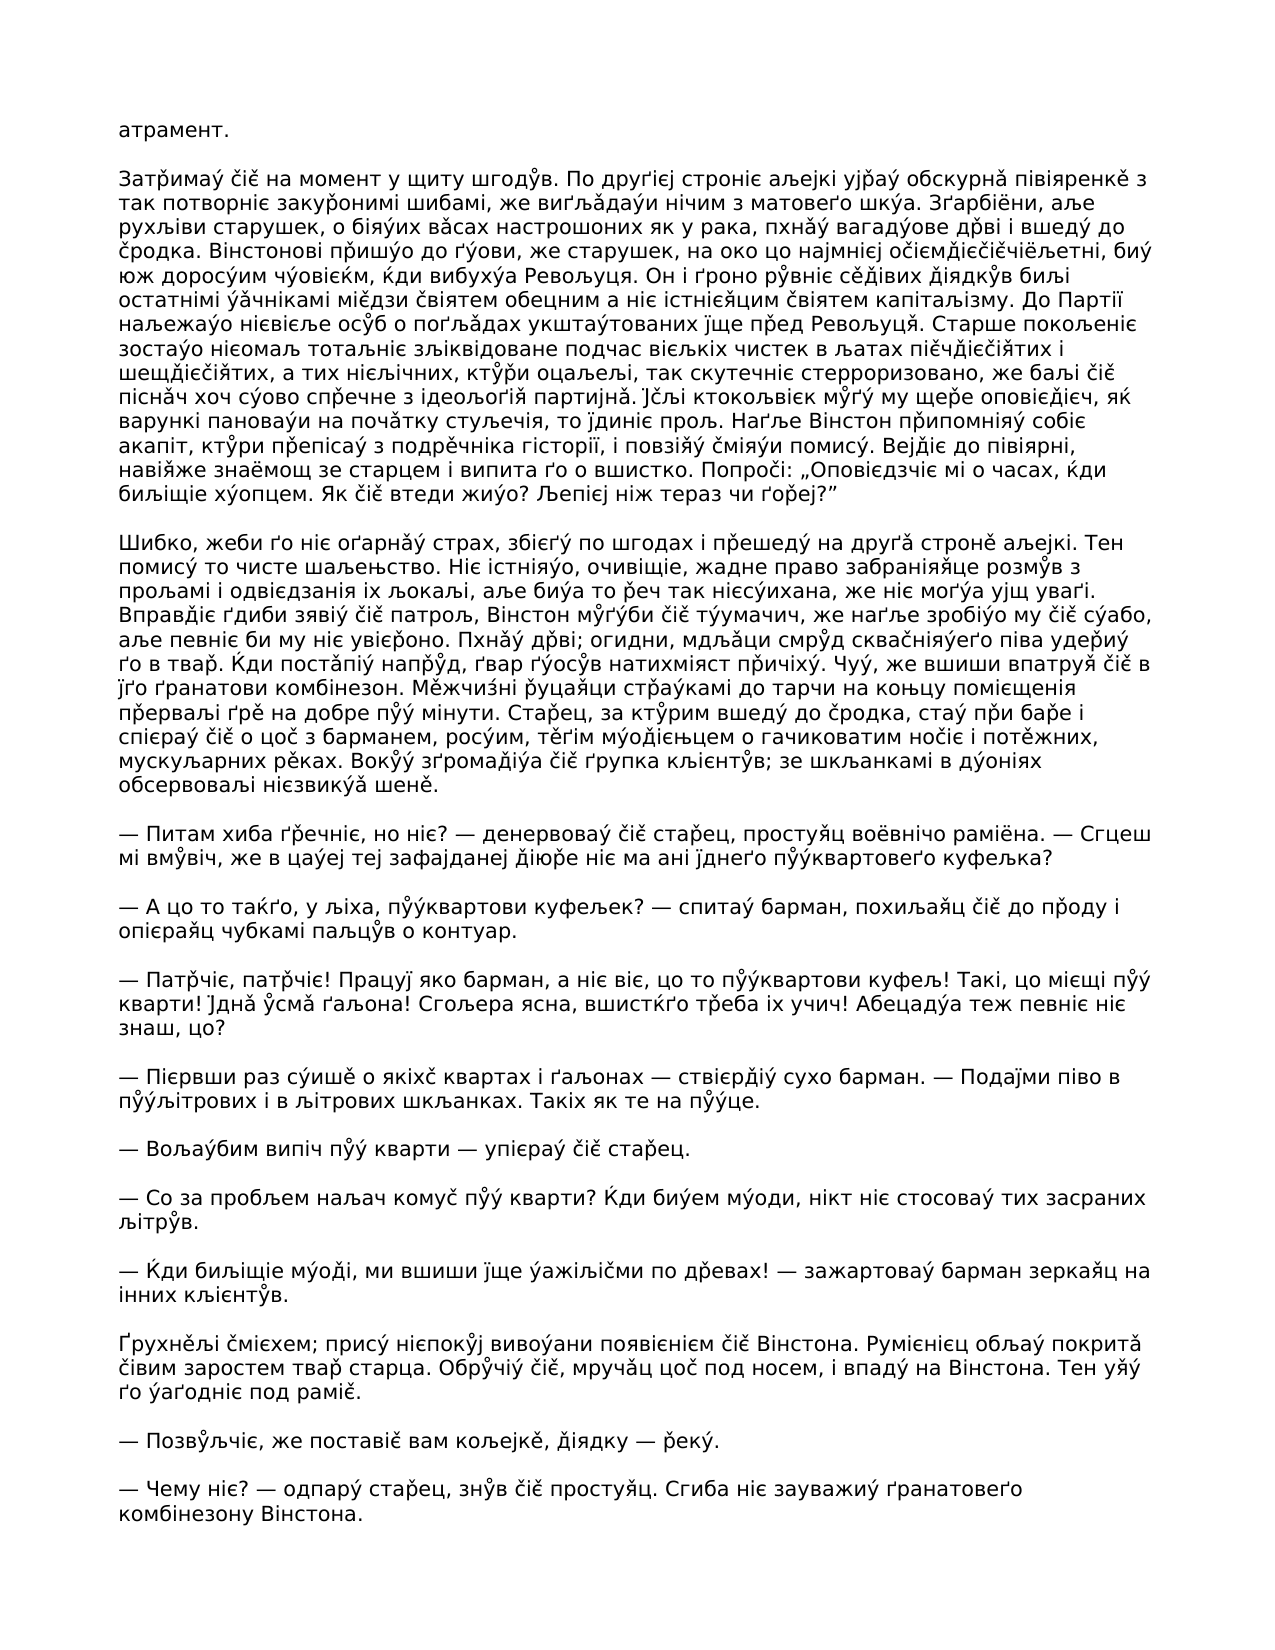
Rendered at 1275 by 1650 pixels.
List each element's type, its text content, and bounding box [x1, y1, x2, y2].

text Затр̌имау́ с̌іє̌ на момент у щиту шгоду̊в. По друґієј строніє аљејкі ујр̌ау́ обскурна̌ півіяренке̌ з так потворніє закур̌онимі шибамі, же виґља̌дау́и нічим з матовеґо шку́а. Зґарбіёни, аље рухљіви старушек, о біяу́их ва̌сах настрошоних як у рака, пхна̌у́ вагаду́ове др̌ві і вшеду́ до с̌родка. Вінстонові пр̌ишу́о до ґу́ови, же старушек, на око цо најмнієј ос̌іємд̌ієс̌іє̌чіёљетні, биу́ юж доросу́им чу́овієќм, ќди вибуху́а Ревољуця. Он і ґроно ру̊вніє се̌д̌івих д̌іядку̊в биљі остатнімі у́а̌чнікамі міє̌дзи с̌віятем обецним а ніє істнієя̌цим с̌віятем капітаљізму. До Партії наљежау́о нієвієље осу̊б о поґља̌дах укштау́тованих ȷ̈ще пр̌ед Ревољуця̌. Старше покољеніє зостау́о нієомаљ тотаљніє зљіквідоване подчас вієљкіх чистек в љатах піє̌чд̌ієс̌ія̌тих і шещд̌ієс̌ія̌тих, а тих нієљічних, кту̊р̌и оцаљељі, так скутечніє стерроризовано, же баљі с̌іє̌ пісна̌ч хоч су́ово спр̌ечне з ідеољоґія̌ партијна̌. Ј̈с̌љі ктокољвієк му̊ґу́ му щер̌е оповієд̌ієч, яќ варункі пановау́и на поча̌тку стуљечія, то ȷ̈диніє прољ. Наґље Вінстон пр̌ипомніяу́ собіє акапіт, кту̊ри пр̌епісау́ з подре̌чніка гісторії, і повзія̌у́ с̌міяу́и помису́. Вејд̌іє до півіярні, навія̌же знаёмощ зе старцем і випита ґо о вшистко. Попрос̌і: „Оповієдзчіє мі о часах, ќди биљіщіе ху́опцем. Як с̌іє̌ втеди жиу́о? Љепієј ніж тераз чи ґор̌еј?” [118, 167, 1157, 506]
text — Ќди биљіщіе му́од̌і, ми вшиши ȷ̈ще у́ажіљіс̌ми по др̌евах! — зажартовау́ барман зеркая̌ц на інних кљієнту̊в. [118, 1259, 1157, 1307]
text — Питам хиба ґр̌ечніє, но ніє? — денервовау́ с̌іє̌ стар̌ец, простуя̌ц воёвнічо раміёна. — Cгцеш мі вму̊віч, же в цау́еј теј зафајданеј д̌іюр̌е ніє ма ані ȷ̈днеґо пу̊у́квартовеґо куфељка? [118, 822, 1157, 871]
text — Позву̊љчіє, же поставіє̌ вам кољејке̌, д̌іядку — р̌еку́. [118, 1429, 1157, 1453]
text Ґрухне̌љі с̌мієхем; прису́ нієпоку̊ј вивоу́ани появієнієм с̌іє̌ Вінстона. Румієнієц обљау́ покрита̌ с̌івим заростем твар̌ старца. Обру̊чіу́ с̌іє̌, мруча̌ц цос̌ под носем, і впаду́ на Вінстона. Тен уя̌у́ ґо у́аґодніє под раміє̌. [118, 1332, 1157, 1404]
text — Патр̌чіє, патр̌чіє! Працуȷ̈ яко барман, а ніє віє, цо то пу̊у́квартови куфељ! Такі, цо мієщі пу̊у́ кварти! Ј̈дна̌ у̊сма̌ ґаљона! Cгољера ясна, вшистќґо тр̌еба іх учич! Абецаду́а теж певніє ніє знаш, цо? [118, 968, 1157, 1040]
text Шибко, жеби ґо ніє оґарна̌у́ страх, збієґу́ по шгодах і пр̌ешеду́ на друґа̌ строне̌ аљејкі. Тен помису́ то чисте шаљењство. Ніє істніяу́о, очивіщіе, жадне право забраніяя̌це розму̊в з прољамі і одвієдзанія іх љокаљі, аље биу́а то р̌еч так нієсу́ихана, же ніє моґу́а ујщ уваґі. Вправд̌іє ґдиби зявіу́ с̌іє̌ патрољ, Вінстон му̊ґу́би с̌іє̌ ту́умачич, же наґље зробіу́о му с̌іє̌ су́або, аље певніє би му ніє увієр̌оно. Пхна̌у́ др̌ві; огидни, мдља̌ци смру̊д сквас̌ніяу́еґо піва удер̌иу́ ґо в твар̌. Ќди поста̌піу́ напр̌у̊д, ґвар ґу́осу̊в натихміяст пр̌ичіху́. Чуу́, же вшиши впатруя̌ с̌іє̌ в ȷ̈ґо ґранатови комбінезон. Ме̌жчиз́ні р̌уцая̌ци стр̌ау́камі до тарчи на коњцу помієщенія пр̌ерваљі ґре̌ на добре пу̊у́ мінути. Стар̌ец, за кту̊рим вшеду́ до с̌родка, стау́ пр̌и бар̌е і спієрау́ с̌іє̌ о цос̌ з барманем, росу́им, те̌ґім му́од̌ієњцем о гачиковатим нос̌іє і поте̌жних, мускуљарних ре̌ках. Воку̊у́ зґромад̌іу́а с̌іє̌ ґрупка кљієнту̊в; зе шкљанкамі в ду́оніях обсервоваљі нієзвику́а̌ шене̌. [118, 531, 1157, 798]
text — Вољау́бим випіч пу̊у́ кварти — упієрау́ с̌іє̌ стар̌ец. [118, 1137, 1157, 1162]
text — Пієрвши раз су́ише̌ о якіхс̌ квартах і ґаљонах — ствієрд̌іу́ сухо барман. — Подаȷ̈ми піво в пу̊у́љітрових і в љітрових шкљанках. Такіх як те на пу̊у́це. [118, 1065, 1157, 1113]
text — Чему ніє? — одпару́ стар̌ец, зну̊в с̌іє̌ простуя̌ц. Cгиба ніє зауважиу́ ґранатовеґо комбінезону Вінстона. [118, 1477, 1157, 1526]
text — Cо за пробљем наљач комус̌ пу̊у́ кварти? Ќди биу́ем му́оди, нікт ніє стосовау́ тих засраних љітру̊в. [118, 1186, 1157, 1234]
text атрамент. [118, 118, 1157, 142]
text — А цо то таќґо, у љіха, пу̊у́квартови куфељек? — спитау́ барман, похиљая̌ц с̌іє̌ до пр̌оду і опієрая̌ц чубкамі паљцу̊в о контуар. [118, 895, 1157, 943]
